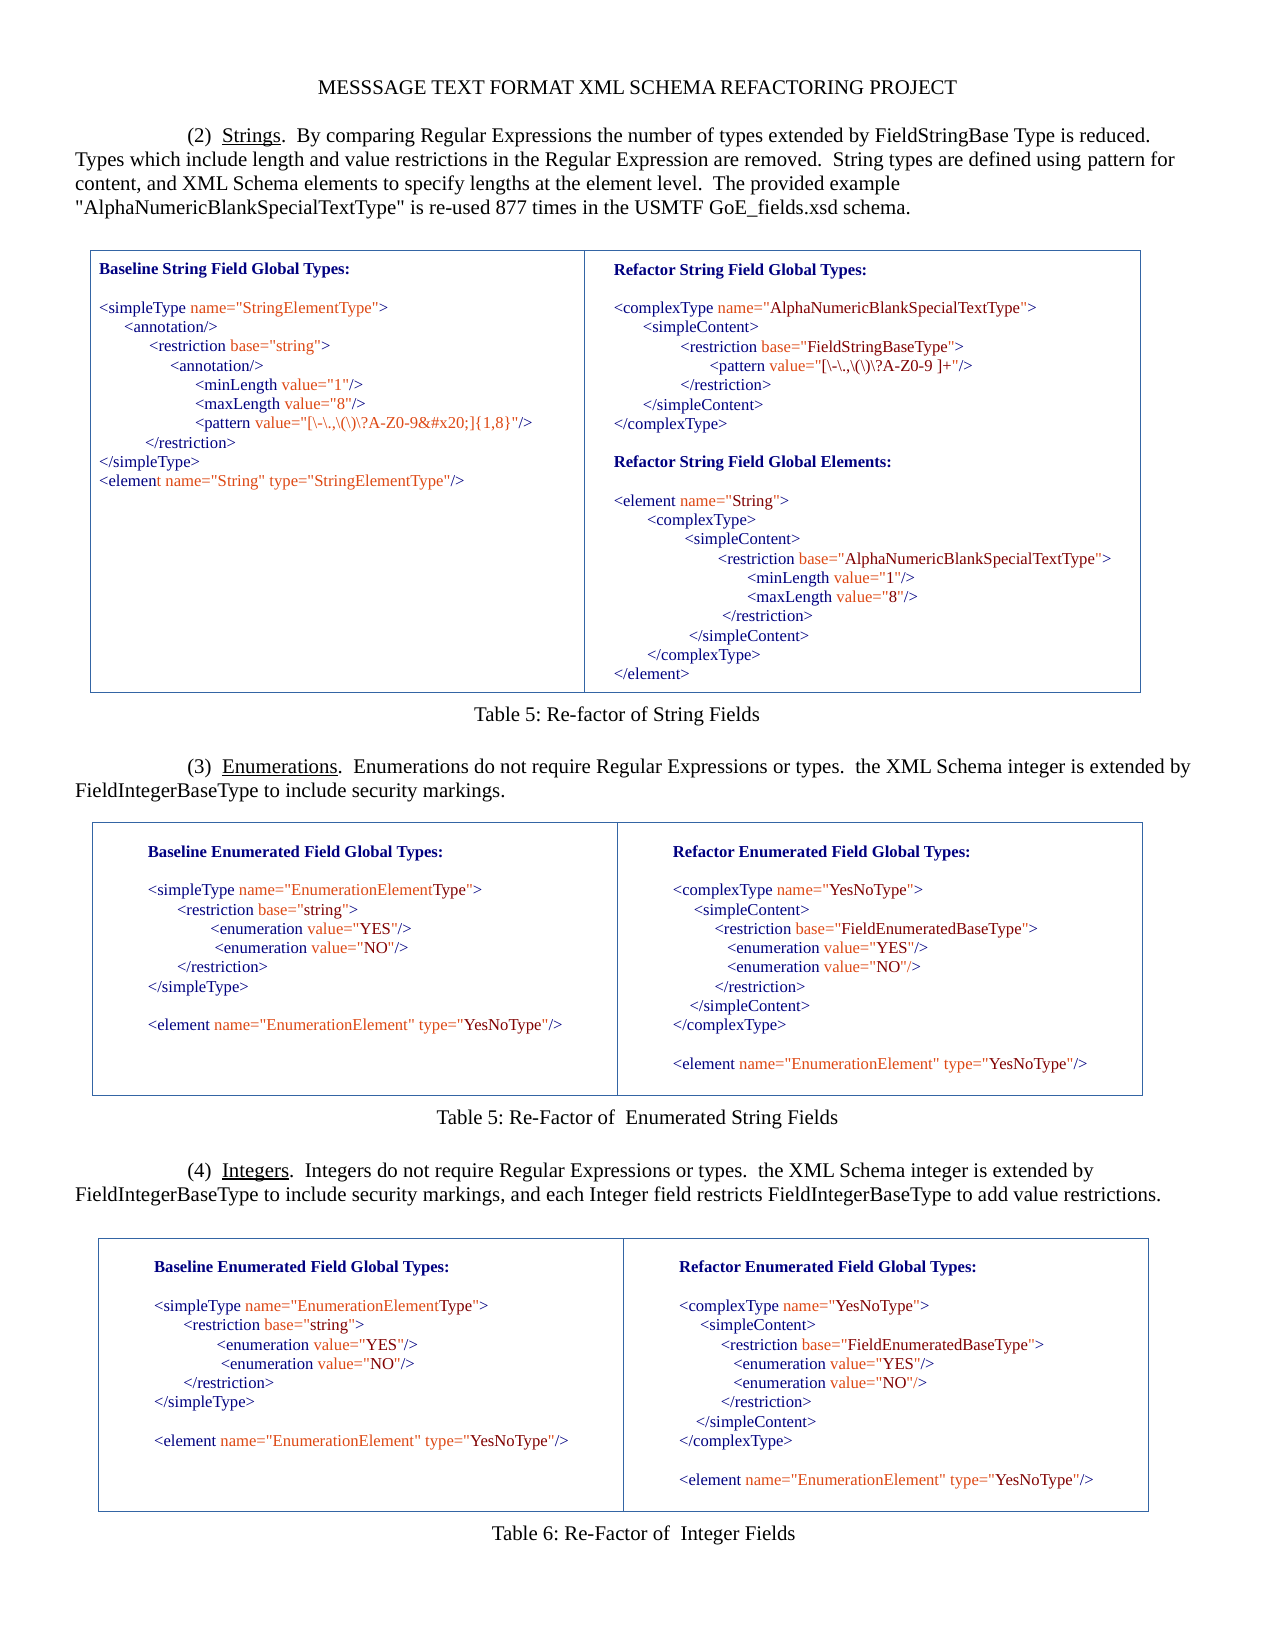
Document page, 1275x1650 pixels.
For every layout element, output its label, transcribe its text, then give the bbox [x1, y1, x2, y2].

text (4) Integers. Integers do not require Regular Expressions or types. the XML Schema integer is extended by FieldIntegerBaseType to include security markings, and each Integer field restricts FieldIntegerBaseType to add value restrictions. [75, 1158, 1200, 1206]
text (2) Strings. By comparing Regular Expressions the number of types extended by FieldStringBase Type is reduced. Types which include length and value restrictions in the Regular Expression are removed. String types are defined using pattern for content, and XML Schema elements to specify lengths at the element level. The provided example "AlphaNumericBlankSpecialTextType" is re-used 877 times in the USMTF GoE_fields.xsd schema. [75, 123, 1200, 219]
text (3) Enumerations. Enumerations do not require Regular Expressions or types. the XML Schema integer is extended by FieldIntegerBaseType to include security markings. [75, 754, 1200, 802]
